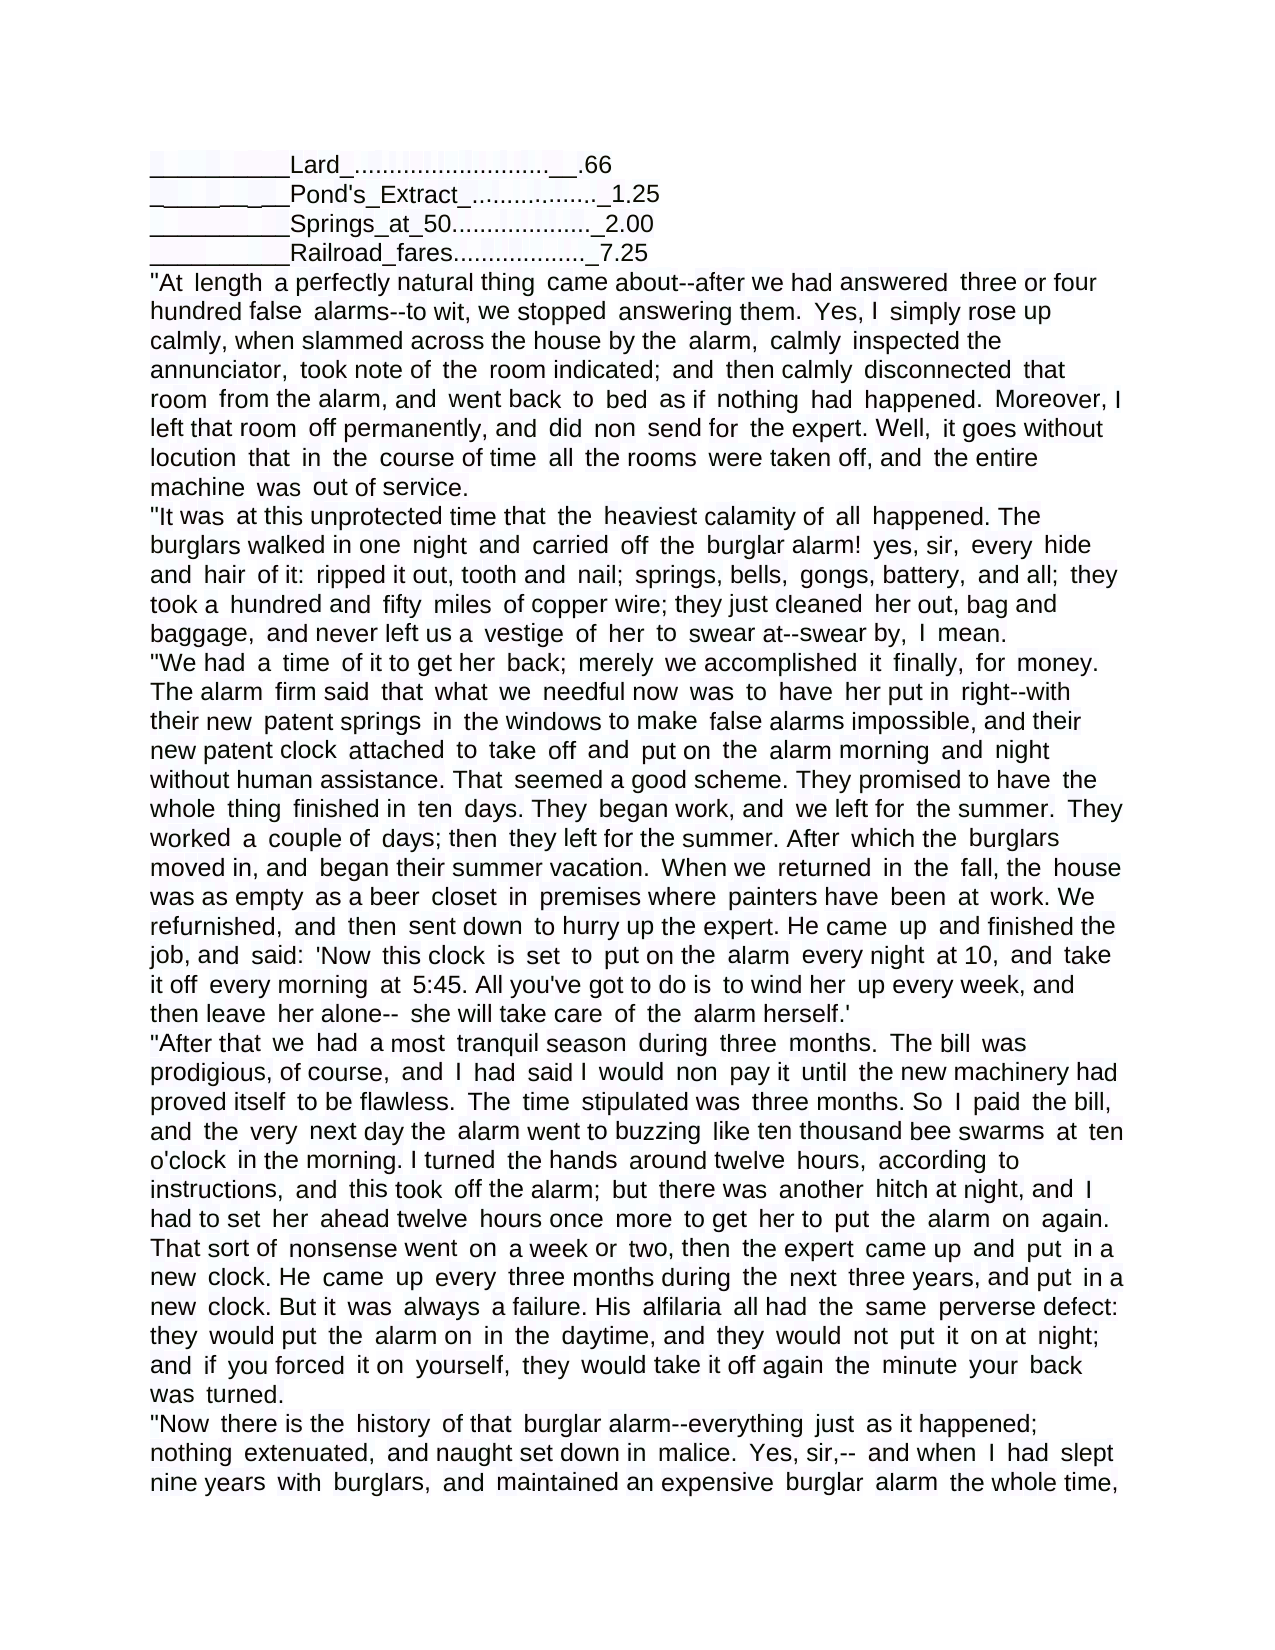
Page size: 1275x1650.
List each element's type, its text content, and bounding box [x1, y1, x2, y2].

text "At length a perfectly natural thing came about--after we had answered three or four hundred false alarms--to wit, we stopped answering them. Yes, I simply rose up calmly, when slammed across the house by the alarm, calmly inspected the annunciator, took note of the room indicated; and then calmly disconnected that room from the alarm, and went back to bed as if nothing had happened. Moreover, I left that room off permanently, and did non send for the expert. Well, it goes without locution that in the course of time all the rooms were taken off, and the entire machine was out of service. [150, 267, 1125, 501]
text __________Pond's_Extract_.................._1.25 [660, 179, 1125, 208]
text __________Springs_at_50...................._2.00 [150, 208, 1125, 238]
text "After that we had a most tranquil season during three months. The bill was prodigious, of course, and I had said I would non pay it until the new machinery had proved itself to be flawless. The time stipulated was three months. So I paid the bill, and the very next day the alarm went to buzzing like ten thousand bee swarms at ten o'clock in the morning. I turned the hands around twelve hours, according to instructions, and this took off the alarm; but there was another hitch at night, and I had to set her ahead twelve hours once more to get her to put the alarm on again. That sort of nonsense went on a week or two, then the expert came up and put in a new clock. He came up every three months during the next three years, and put in a new clock. But it was always a failure. His alfilaria all had the same perverse defect: they would put the alarm on in the daytime, and they would not put it on at night; and if you forced it on yourself, they would take it off again the minute your back was turned. [150, 1028, 1125, 1409]
text __________Lard_............................__.66 [563, 150, 1125, 179]
text "We had a time of it to get her back; merely we accomplished it finally, for money. The alarm firm said that what we needful now was to have her put in right--with their new patent springs in the windows to make false alarms impossible, and their new patent clock attached to take off and put on the alarm morning and night without human assistance. That seemed a good scheme. They promised to have the whole thing finished in ten days. They began work, and we left for the summer. They worked a couple of days; then they left for the summer. After which the burglars moved in, and began their summer vacation. When we returned in the fall, the house was as empty as a beer closet in premises where painters have been at work. We refurnished, and then sent down to hurry up the expert. He came up and finished the job, and said: 'Now this clock is set to put on the alarm every night at 10, and take it off every morning at 5:45. All you've got to do is to wind her up every week, and then leave her alone-- she will take care of the alarm herself.' [150, 648, 1125, 1028]
text "It was at this unprotected time that the heaviest calamity of all happened. The burglars walked in one night and carried off the burglar alarm! yes, sir, every hide and hair of it: ripped it out, tooth and nail; springs, bells, gongs, battery, and all; they took a hundred and fifty miles of copper wire; they just cleaned her out, bag and baggage, and never left us a vestige of her to swear at--swear by, I mean. [959, 501, 1125, 648]
text __________Railroad_fares..................._7.25 [648, 238, 1125, 267]
text "It was at this unprotected time that the heaviest calamity of all happened. The burglars walked in one night and carried off the burglar alarm! yes, sir, every hide and hair of it: ripped it out, tooth and nail; springs, bells, gongs, battery, and all; they took a hundred and fifty miles of copper wire; they just cleaned her out, bag and baggage, and never left us a vestige of her to swear at--swear by, I mean. [401, 531, 532, 648]
